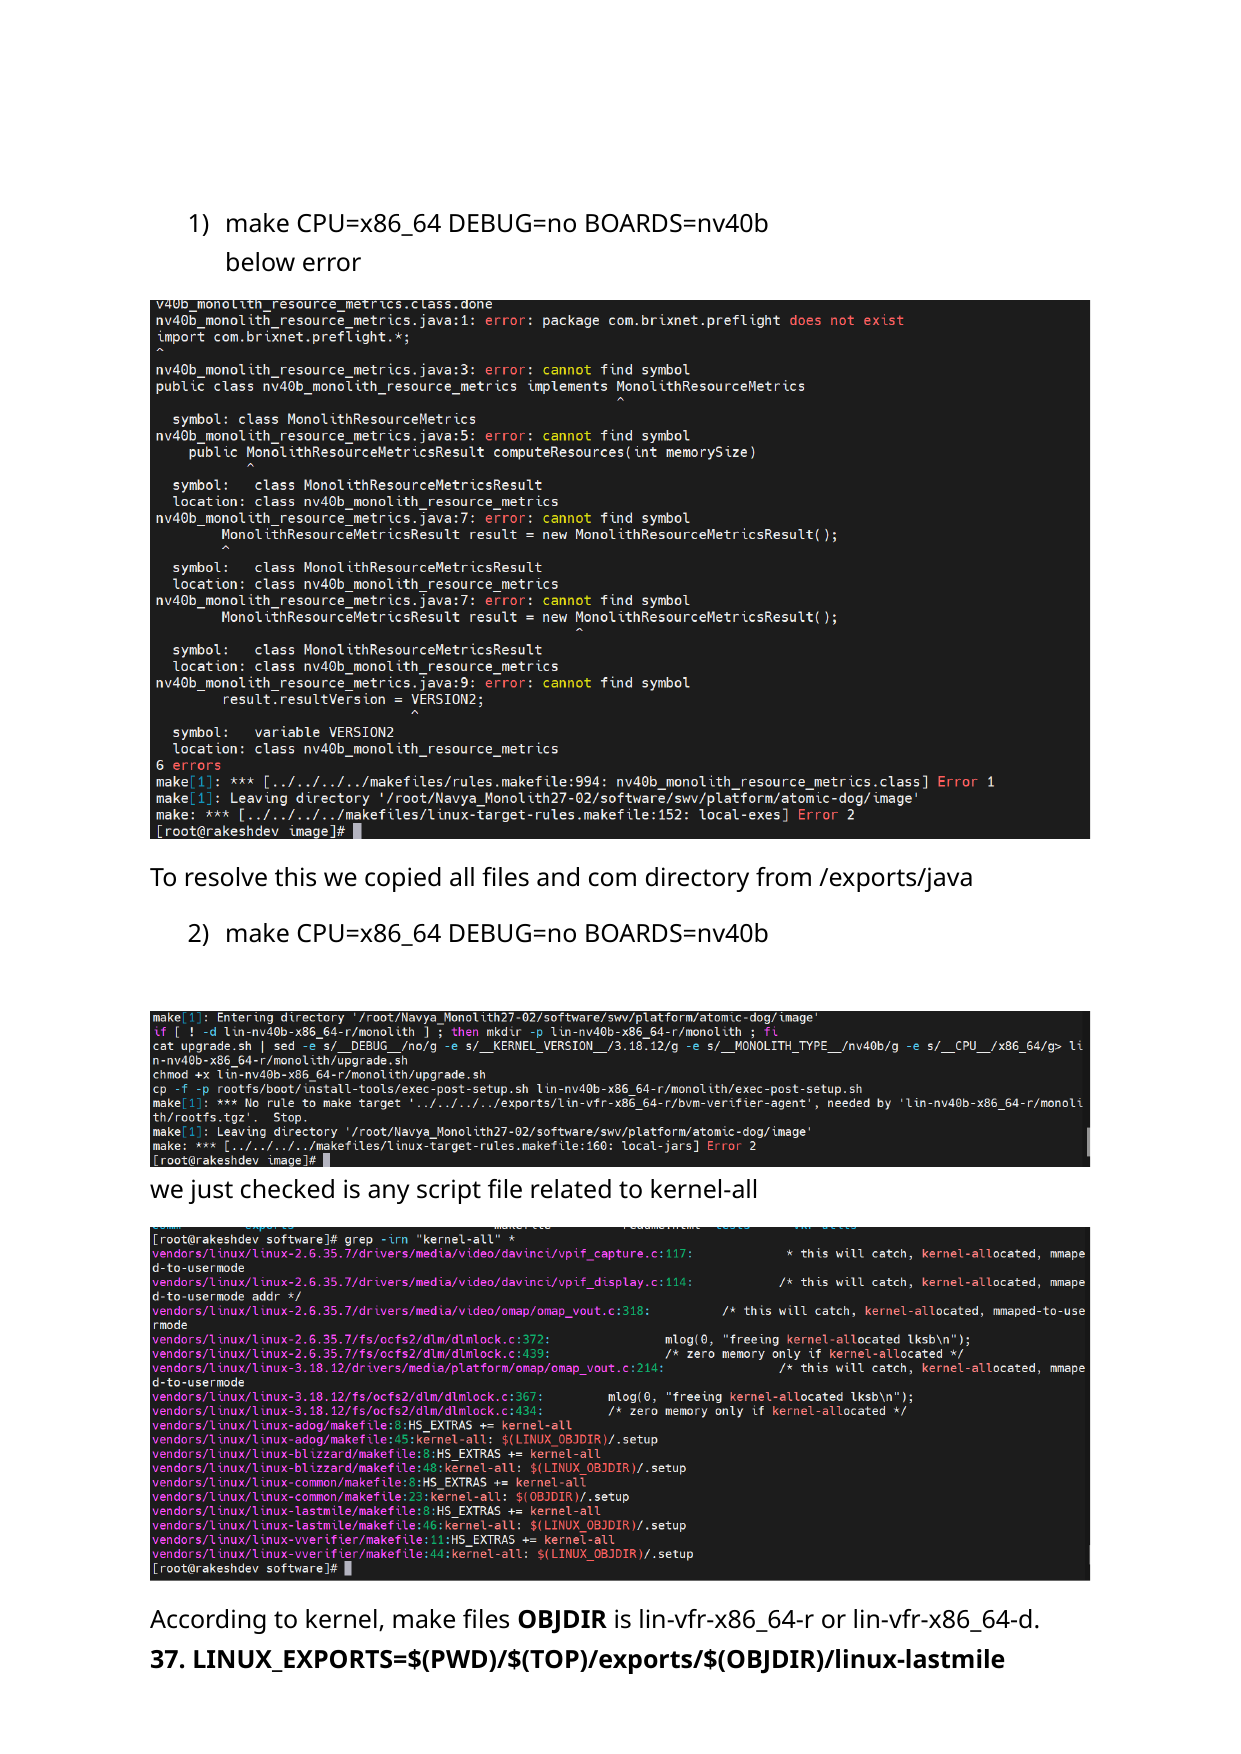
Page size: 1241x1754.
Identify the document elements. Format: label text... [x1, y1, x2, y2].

text we just checked is any script file related to kernel-all [150, 1167, 1090, 1206]
text To resolve this we copied all files and com directory from /exports/java [150, 860, 1090, 894]
list make CPU=x86_64 DEBUG=no BOARDS=nv40b [187, 916, 1090, 989]
text According to kernel, make files OBJDIR is lin-vfr-x86_64-r or lin-vfr-x86_64-d. 37. LINUX_EXPORTS=$(PWD)/$(TOP)/exports/$(OBJDIR)/linux-lastmile [150, 1602, 1090, 1675]
list make CPU=x86_64 DEBUG=no BOARDS=nv40b below error [187, 206, 1090, 279]
